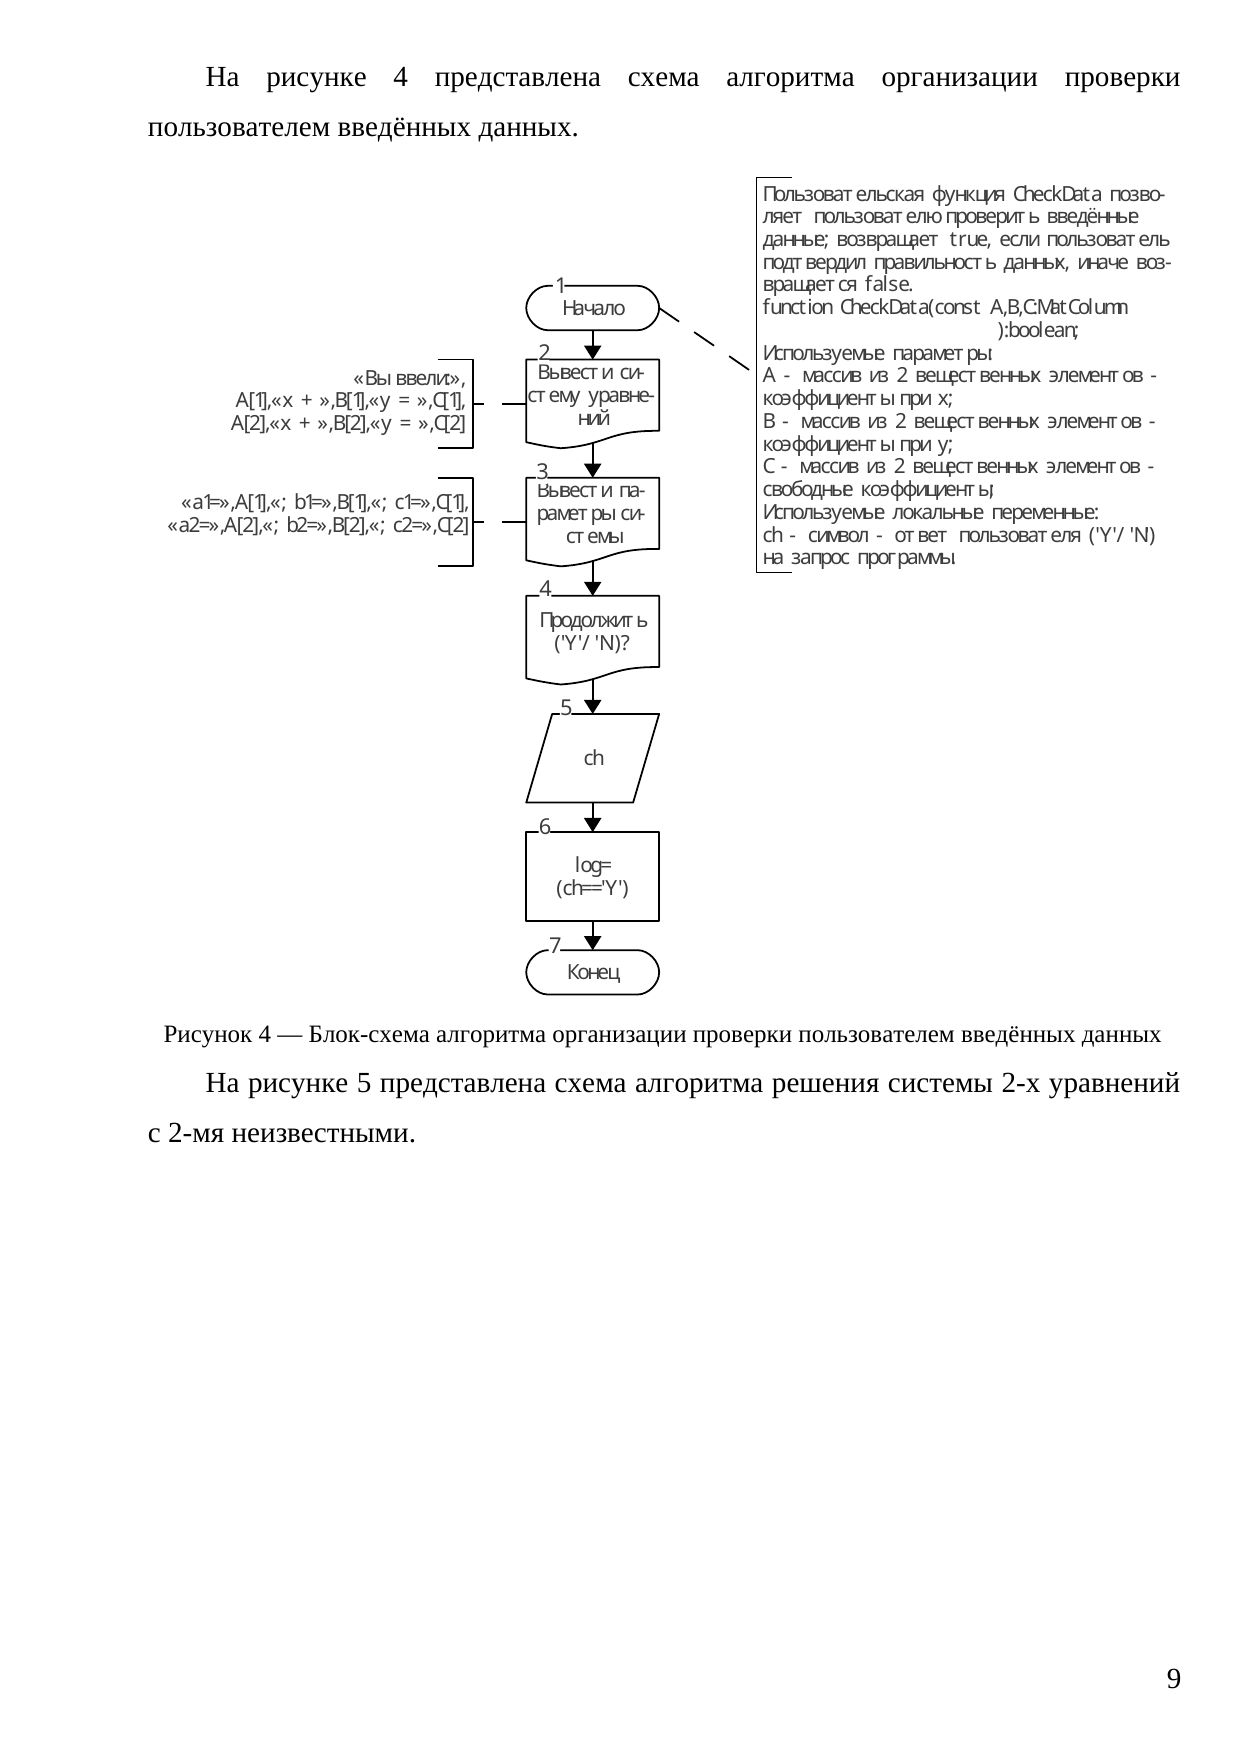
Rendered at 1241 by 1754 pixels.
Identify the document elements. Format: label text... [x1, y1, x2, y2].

text На рисунке 4 представлена схема алгоритма организации проверки пользователем введённых данных. [148, 59, 1181, 143]
text Рисунок 4 — Блок-схема алгоритма организации проверки пользователем введённых данных [150, 1019, 1175, 1048]
text На рисунке 5 представлена схема алгоритма решения системы 2-х уравнений с 2-мя неизвестными. [148, 1065, 1181, 1149]
